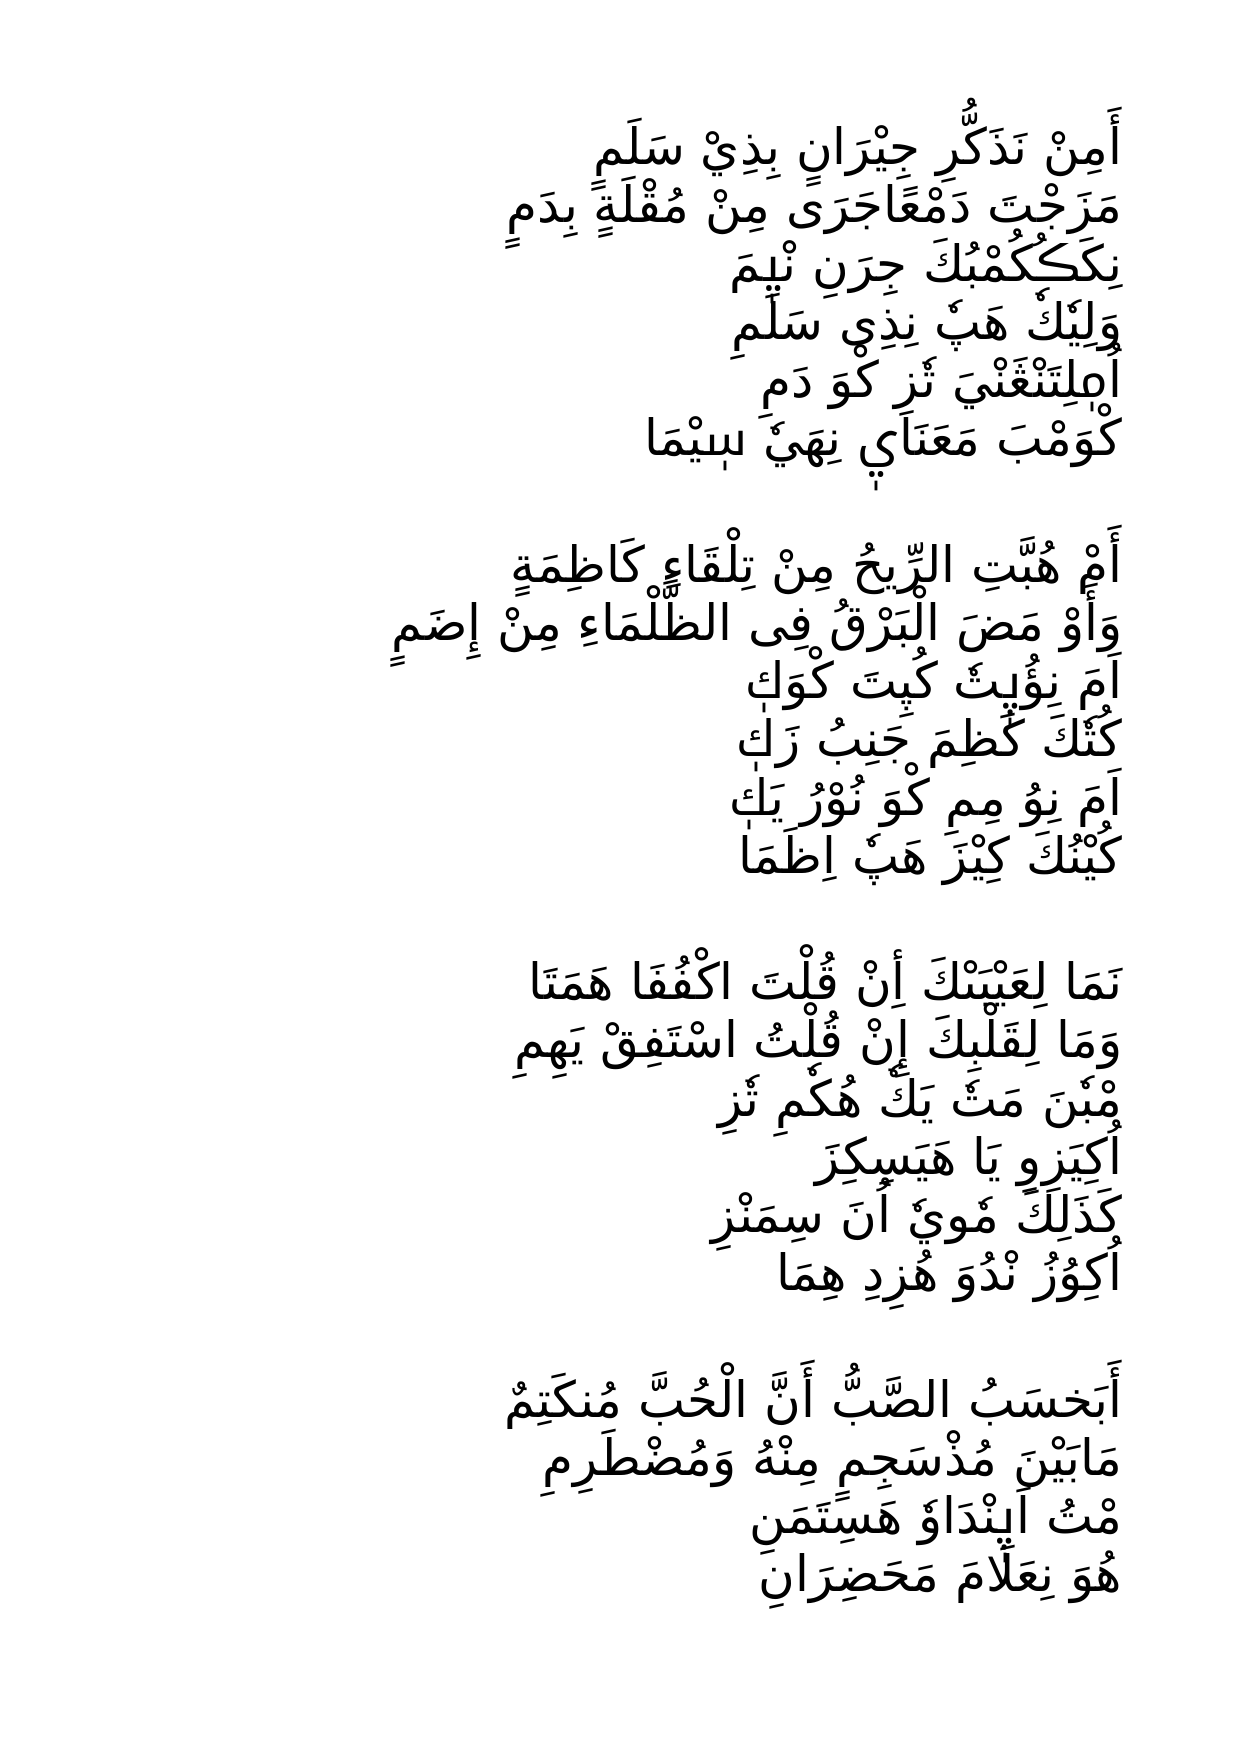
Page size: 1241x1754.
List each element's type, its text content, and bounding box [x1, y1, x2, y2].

text كُيْنُكَ كِيْزَ هَپٗ اِظَمَا [118, 827, 1122, 885]
text أَمْ هُبَّتِ الرِّيحُ مِنْ تِلْقَاءِ كَاظِمَةٍ [118, 536, 1122, 594]
text مْتُ اَپٖنْدَاوٗ هَسِتَمَنِ [118, 1487, 1122, 1545]
text وَلِيٗكٗ هَپٗ نِذِى سَلَمِ [739, 293, 1122, 351]
text اَمَ نِوُ مِمِ كْوَ نُوْرُ يَكٖ [118, 768, 1122, 827]
text أَمِنْ نَذَكُّرِ جِيْرَانٍ بِذِيْ سَلَمٍ [118, 118, 1122, 176]
text اُكِيَزِوِ يَا هَيَسِكِزَ [118, 1128, 1122, 1186]
text مَزَجْتَ دَمْعًاجَرَى مِنْ مُقْلَةٍ بِدَمٍ [118, 176, 1122, 234]
text كَذَلِكَ مٗويٗ اُنَ سِمَنْزِ [118, 1186, 1122, 1244]
text نِكَڪُكُمْبُكَ جِرَنِ نْيٖمَ [118, 234, 1122, 293]
text نَمَا لِعَيْبَىْكَ أِنْ قُلْتَ اكْفُفَا هَمَتَا [118, 953, 1122, 1011]
text وَأَوْ مَضَ الْبَرْقُ فِى الظَّلْمَاءِ مِنْ إِضَمٍ [118, 594, 1122, 652]
text وَمَا لِقَلْبِكَ إِنْ قُلْتُ اسْتَفِقْ يَهِمِ [118, 1011, 1122, 1069]
text كْوَمْبَ مَعَنَايٖ نِهَيٗ سٖيْمَا [118, 409, 1122, 467]
text اَمَ نِؤُپٖتٗ كُپِتَ كْوَكٖ [118, 652, 1122, 710]
text أَبَخسَبُ الصَّبُّ أَنَّ الْحُبَّ مُنكَتِمٌ [118, 1371, 1122, 1429]
text هُوَ نِعَلَامَ مَحَضِرَانِ [118, 1545, 1122, 1603]
text مَابَيْنَ مُذْسَجِمٍ مِنْهُ وَمُضْطَرِمِ [118, 1429, 1122, 1487]
text كُتٗكَ كَظِمَ جَنِبُ زَكٖ [118, 710, 1122, 768]
text وَلِيٗكٗ هَپٗ نِذِى سَلَمِ [118, 293, 776, 351]
text اُمٖلِتَنْڠَنْيَ تٗزِ كْوَ دَمِ [118, 351, 1122, 409]
text مْبٗنَ مَتٗ يَكٗ هُكٗمِ تٗزِ [118, 1069, 1122, 1128]
text اُكِوُزُ نْدُوَ هُزِدِ هِمَا [118, 1244, 1122, 1302]
